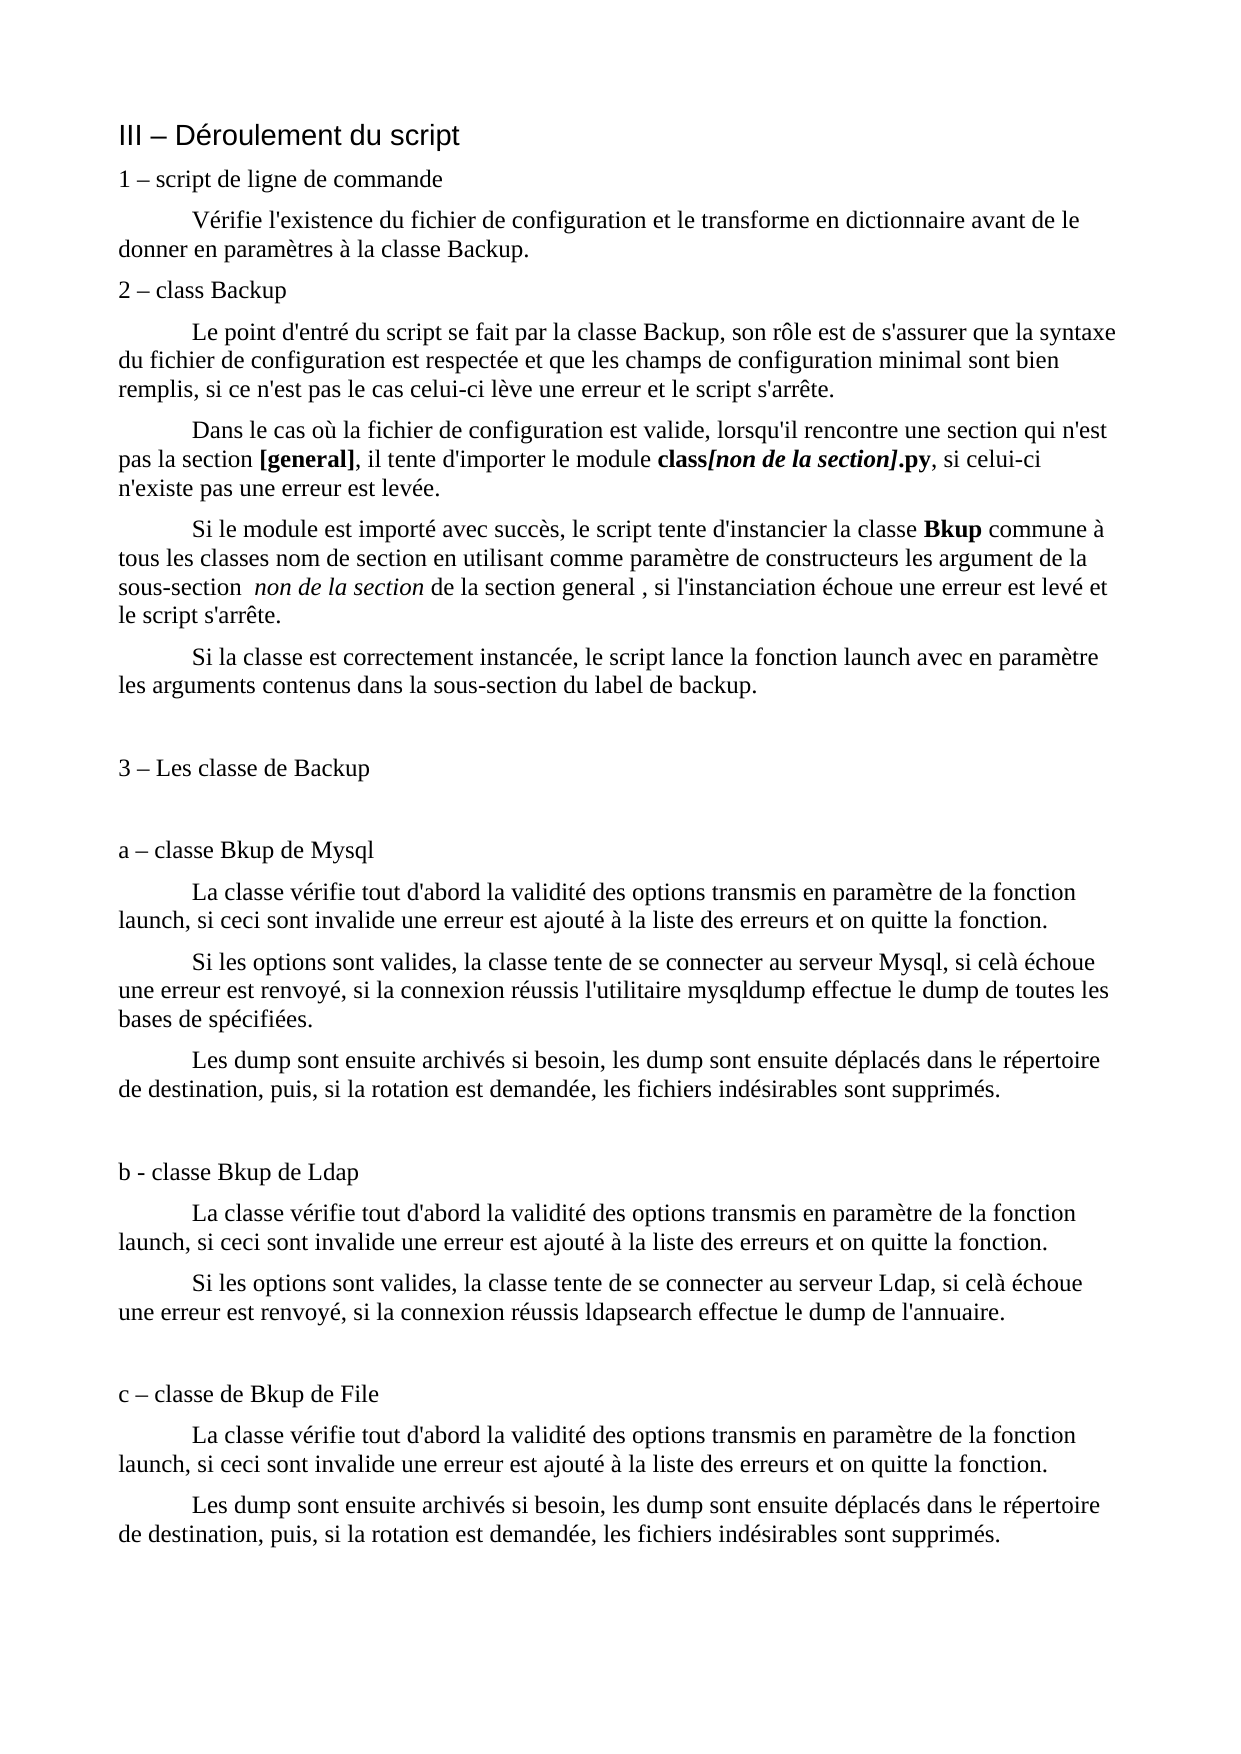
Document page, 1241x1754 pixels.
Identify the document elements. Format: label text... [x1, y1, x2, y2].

text La classe vérifie tout d'abord la validité des options transmis en paramètre de la fonction launch, si ceci sont invalide une erreur est ajouté à la liste des erreurs et on quitte la fonction. [118, 877, 1122, 934]
text Si les options sont valides, la classe tente de se connecter au serveur Ldap, si celà échoue une erreur est renvoyé, si la connexion réussis ldapsearch effectue le dump de l'annuaire. [118, 1268, 1122, 1325]
text Le point d'entré du script se fait par la classe Backup, son rôle est de s'assurer que la syntaxe du fichier de configuration est respectée et que les champs de configuration minimal sont bien remplis, si ce n'est pas le cas celui-ci lève une erreur et le script s'arrête. [118, 317, 1122, 403]
text Si le module est importé avec succès, le script tente d'instancier la classe Bkup commune à tous les classes nom de section en utilisant comme paramètre de constructeurs les argument de la sous-section non de la section de la section general , si l'instanciation échoue une erreur est levé et le script s'arrête. [118, 514, 1122, 629]
text La classe vérifie tout d'abord la validité des options transmis en paramètre de la fonction launch, si ceci sont invalide une erreur est ajouté à la liste des erreurs et on quitte la fonction. [118, 1420, 1122, 1478]
text c – classe de Bkup de File [118, 1379, 1122, 1408]
text 3 – Les classe de Backup [118, 753, 1122, 782]
text Si la classe est correctement instancée, le script lance la fonction launch avec en paramètre les arguments contenus dans la sous-section du label de backup. [118, 642, 1122, 699]
text La classe vérifie tout d'abord la validité des options transmis en paramètre de la fonction launch, si ceci sont invalide une erreur est ajouté à la liste des erreurs et on quitte la fonction. [118, 1198, 1122, 1255]
text Les dump sont ensuite archivés si besoin, les dump sont ensuite déplacés dans le répertoire de destination, puis, si la rotation est demandée, les fichiers indésirables sont supprimés. [118, 1490, 1122, 1548]
text Si les options sont valides, la classe tente de se connecter au serveur Mysql, si celà échoue une erreur est renvoyé, si la connexion réussis l'utilitaire mysqldump effectue le dump de toutes les bases de spécifiées. [118, 947, 1122, 1033]
text Dans le cas où la fichier de configuration est valide, lorsqu'il rencontre une section qui n'est pas la section [general], il tente d'importer le module class[non de la section].py, si celui-ci n'existe pas une erreur est levée. [118, 415, 1122, 502]
text Vérifie l'existence du fichier de configuration et le transforme en dictionnaire avant de le donner en paramètres à la classe Backup. [118, 205, 1122, 263]
text 1 – script de ligne de commande [118, 164, 1122, 193]
text a – classe Bkup de Mysql [118, 835, 1122, 864]
text Les dump sont ensuite archivés si besoin, les dump sont ensuite déplacés dans le répertoire de destination, puis, si la rotation est demandée, les fichiers indésirables sont supprimés. [118, 1045, 1122, 1103]
text b - classe Bkup de Ldap [118, 1157, 1122, 1185]
subtitle III – Déroulement du script [118, 118, 1122, 152]
text 2 – class Backup [118, 275, 1122, 304]
